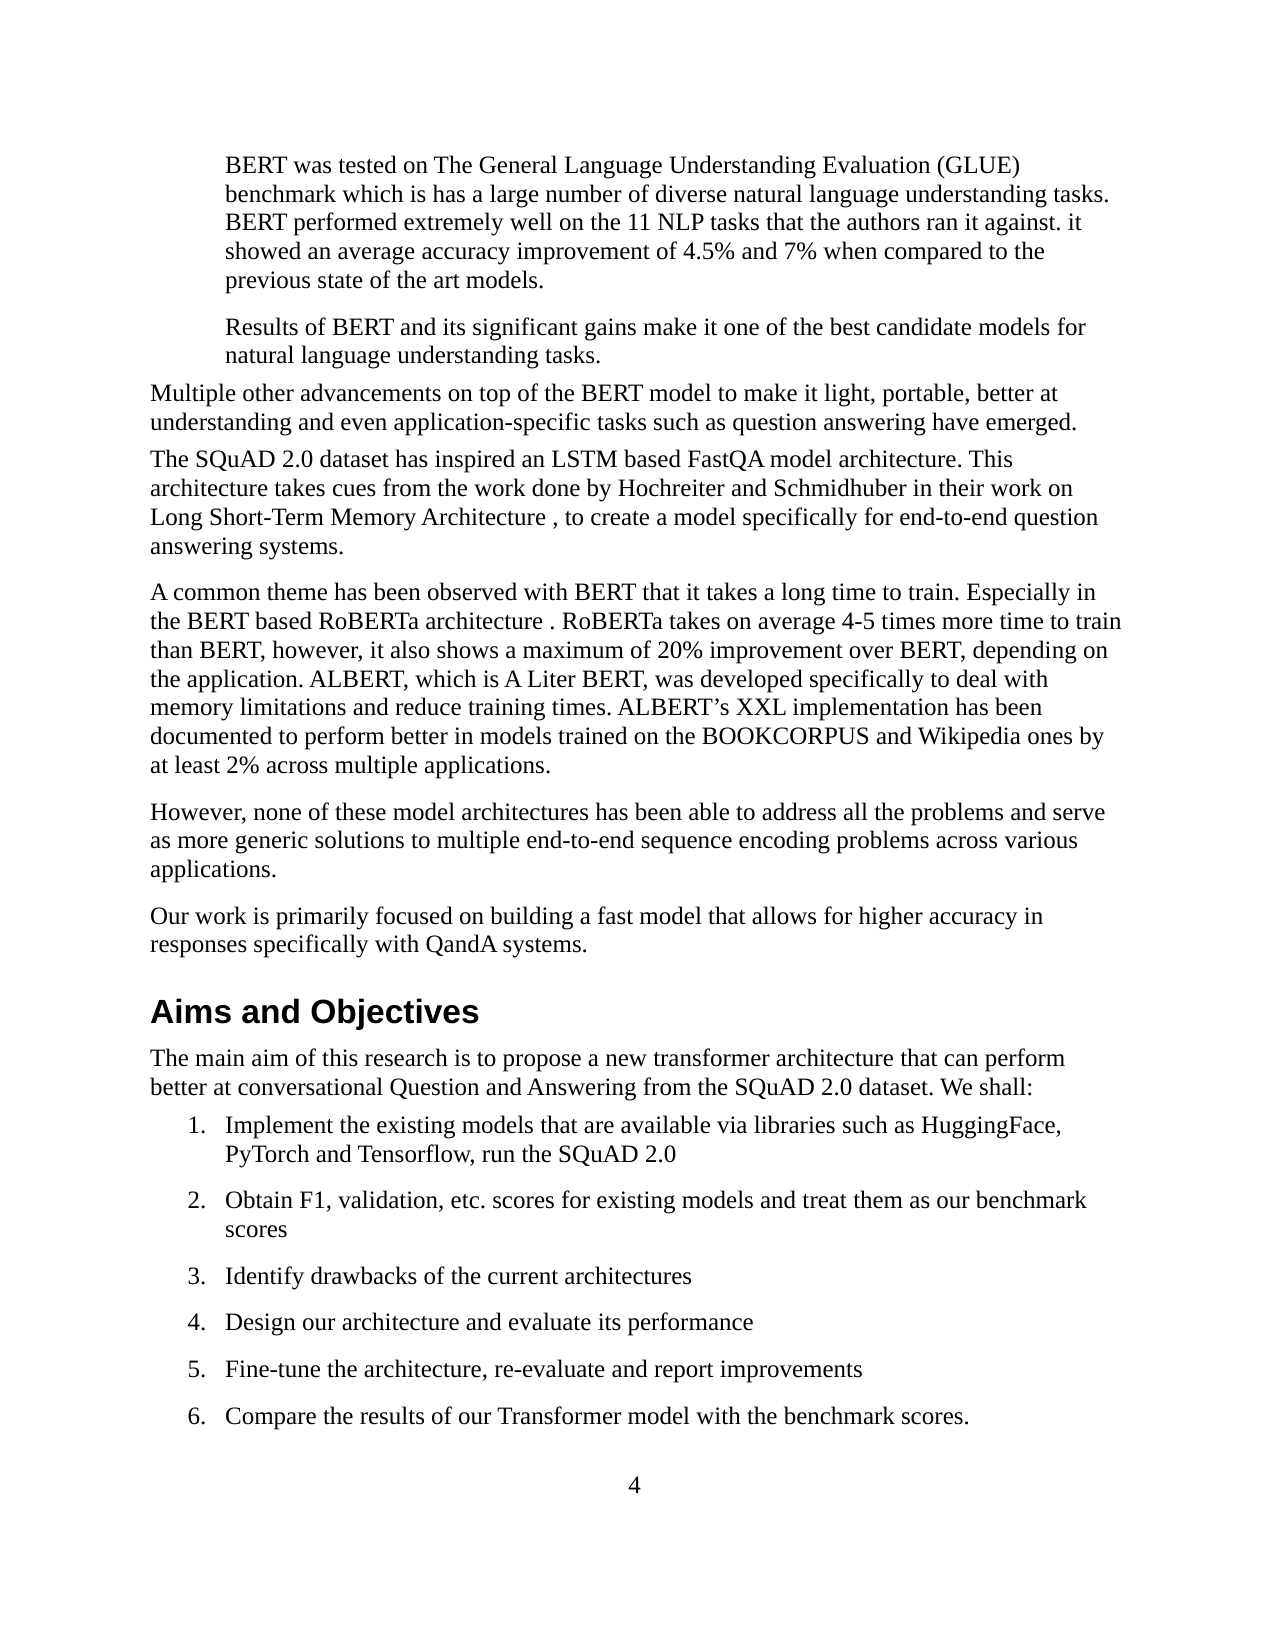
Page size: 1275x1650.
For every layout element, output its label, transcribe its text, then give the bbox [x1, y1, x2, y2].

list Obtain F1, validation, etc. scores for existing models and treat them as our benchmark scores [187, 1185, 1125, 1243]
list Fine-tune the architecture, re-evaluate and report improvements [187, 1354, 1125, 1383]
list Compare the results of our Transformer model with the benchmark scores. [187, 1401, 1125, 1429]
list Design our architecture and evaluate its performance [187, 1307, 1125, 1336]
list Results of BERT and its significant gains make it one of the best candidate models for natural language understanding tasks. [187, 312, 1125, 369]
text Our work is primarily focused on building a fast model that allows for higher accuracy in responses specifically with QandA systems. [150, 901, 1125, 958]
text Multiple other advancements on top of the BERT model to make it light, portable, better at understanding and even application-specific tasks such as question answering have emerged. [150, 378, 1125, 436]
text However, none of these model architectures has been able to address all the problems and serve as more generic solutions to multiple end-to-end sequence encoding problems across various applications. [150, 797, 1125, 883]
text The main aim of this research is to propose a new transformer architecture that can perform better at conversational Question and Answering from the SQuAD 2.0 dataset. We shall: [150, 1043, 1125, 1101]
subtitle Aims and Objectives [150, 992, 1125, 1031]
list Identify drawbacks of the current architectures [187, 1261, 1125, 1289]
text A common theme has been observed with BERT that it takes a long time to train. Especially in the BERT based RoBERTa architecture . RoBERTa takes on average 4-5 times more time to train than BERT, however, it also shows a maximum of 20% improvement over BERT, depending on the application. ALBERT, which is A Liter BERT, was developed specifically to deal with memory limitations and reduce training times. ALBERT’s XXL implementation has been documented to perform better in models trained on the BOOKCORPUS and Wikipedia ones by at least 2% across multiple applications. [150, 577, 1125, 779]
list BERT was tested on The General Language Understanding Evaluation (GLUE) benchmark which is has a large number of diverse natural language understanding tasks. BERT performed extremely well on the 11 NLP tasks that the authors ran it against. it showed an average accuracy improvement of 4.5% and 7% when compared to the previous state of the art models. [187, 150, 1125, 294]
text The SQuAD 2.0 dataset has inspired an LSTM based FastQA model architecture. This architecture takes cues from the work done by Hochreiter and Schmidhuber in their work on Long Short-Term Memory Architecture , to create a model specifically for end-to-end question answering systems. [150, 444, 1125, 559]
list Implement the existing models that are available via libraries such as HuggingFace, PyTorch and Tensorflow, run the SQuAD 2.0 [187, 1110, 1125, 1167]
